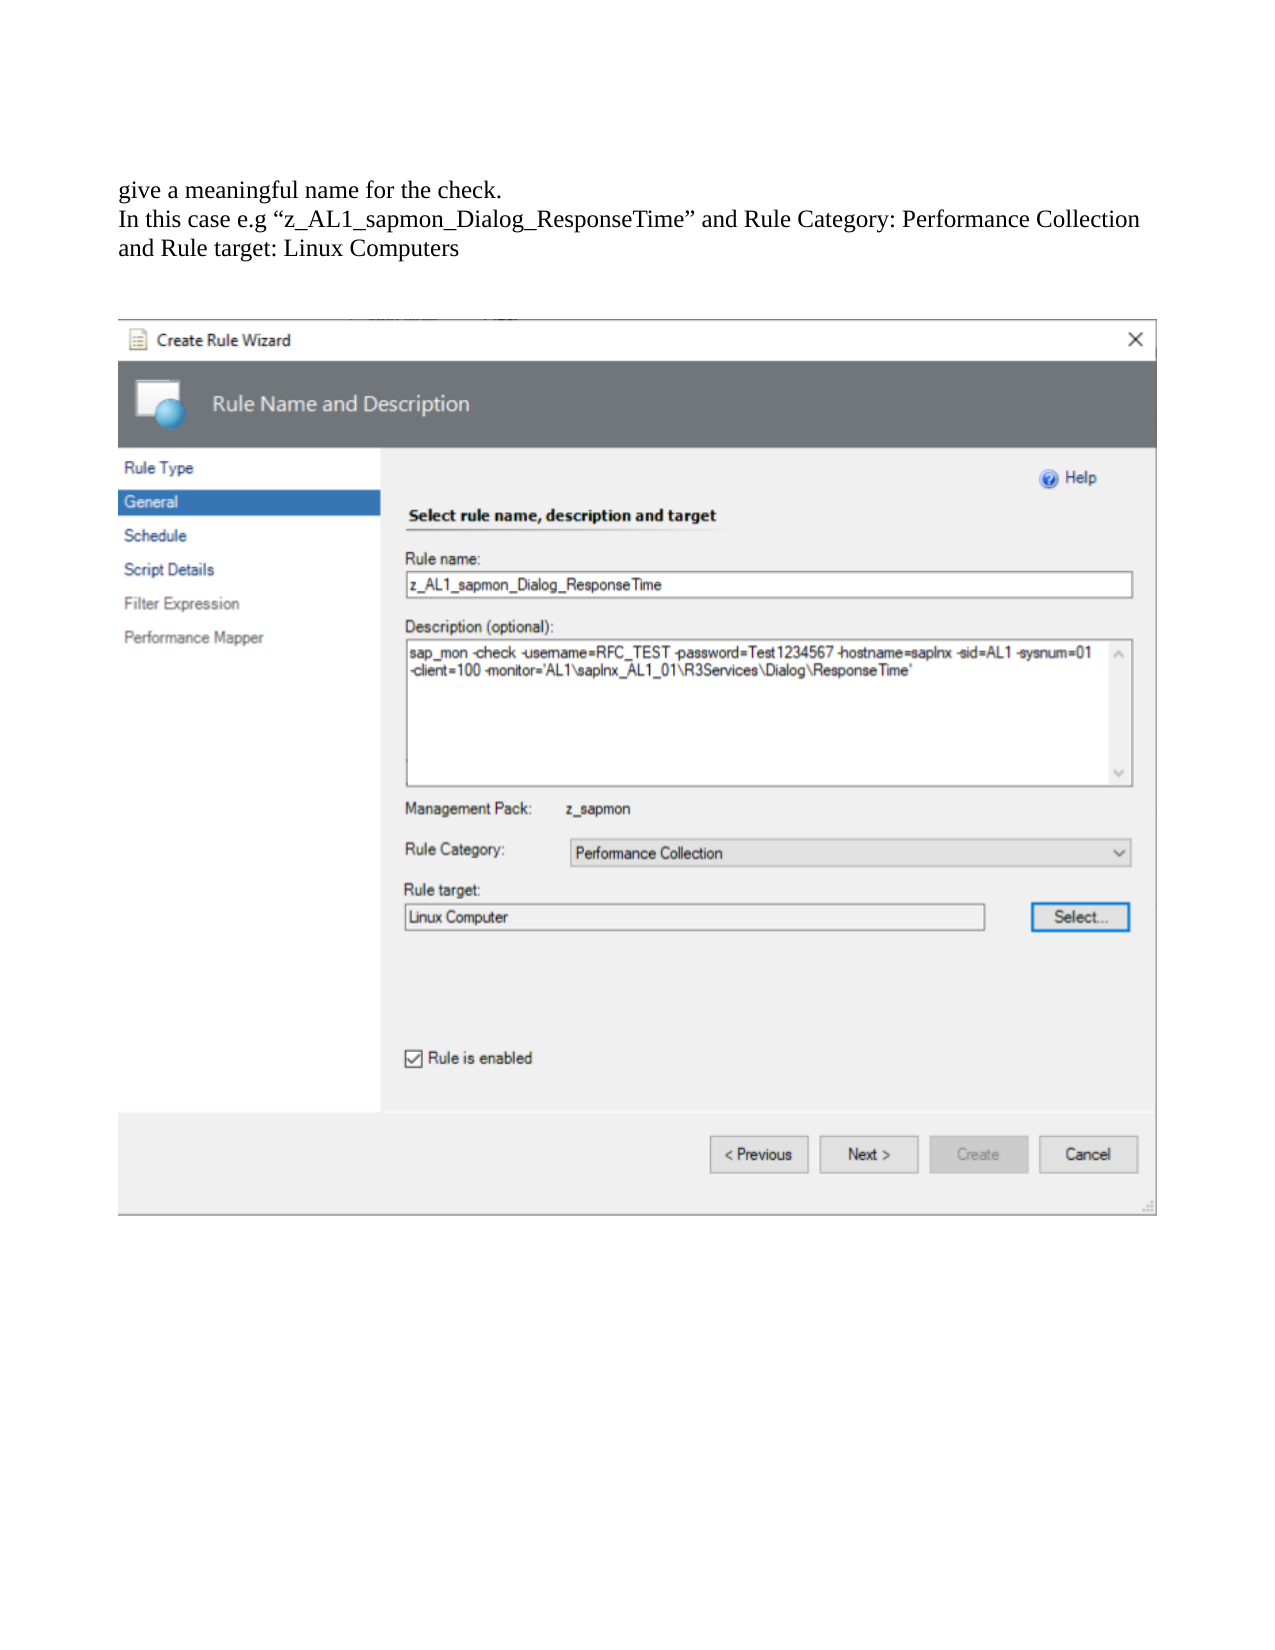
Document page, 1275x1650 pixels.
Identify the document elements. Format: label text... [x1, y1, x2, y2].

picture [118, 319, 1157, 1220]
text In this case e.g “z_AL1_sapmon_Dialog_ResponseTime” and Rule Category: Performance Collection and Rule target: Linux Computers [118, 204, 1157, 262]
text give a meaningful name for the check. [118, 176, 1157, 204]
